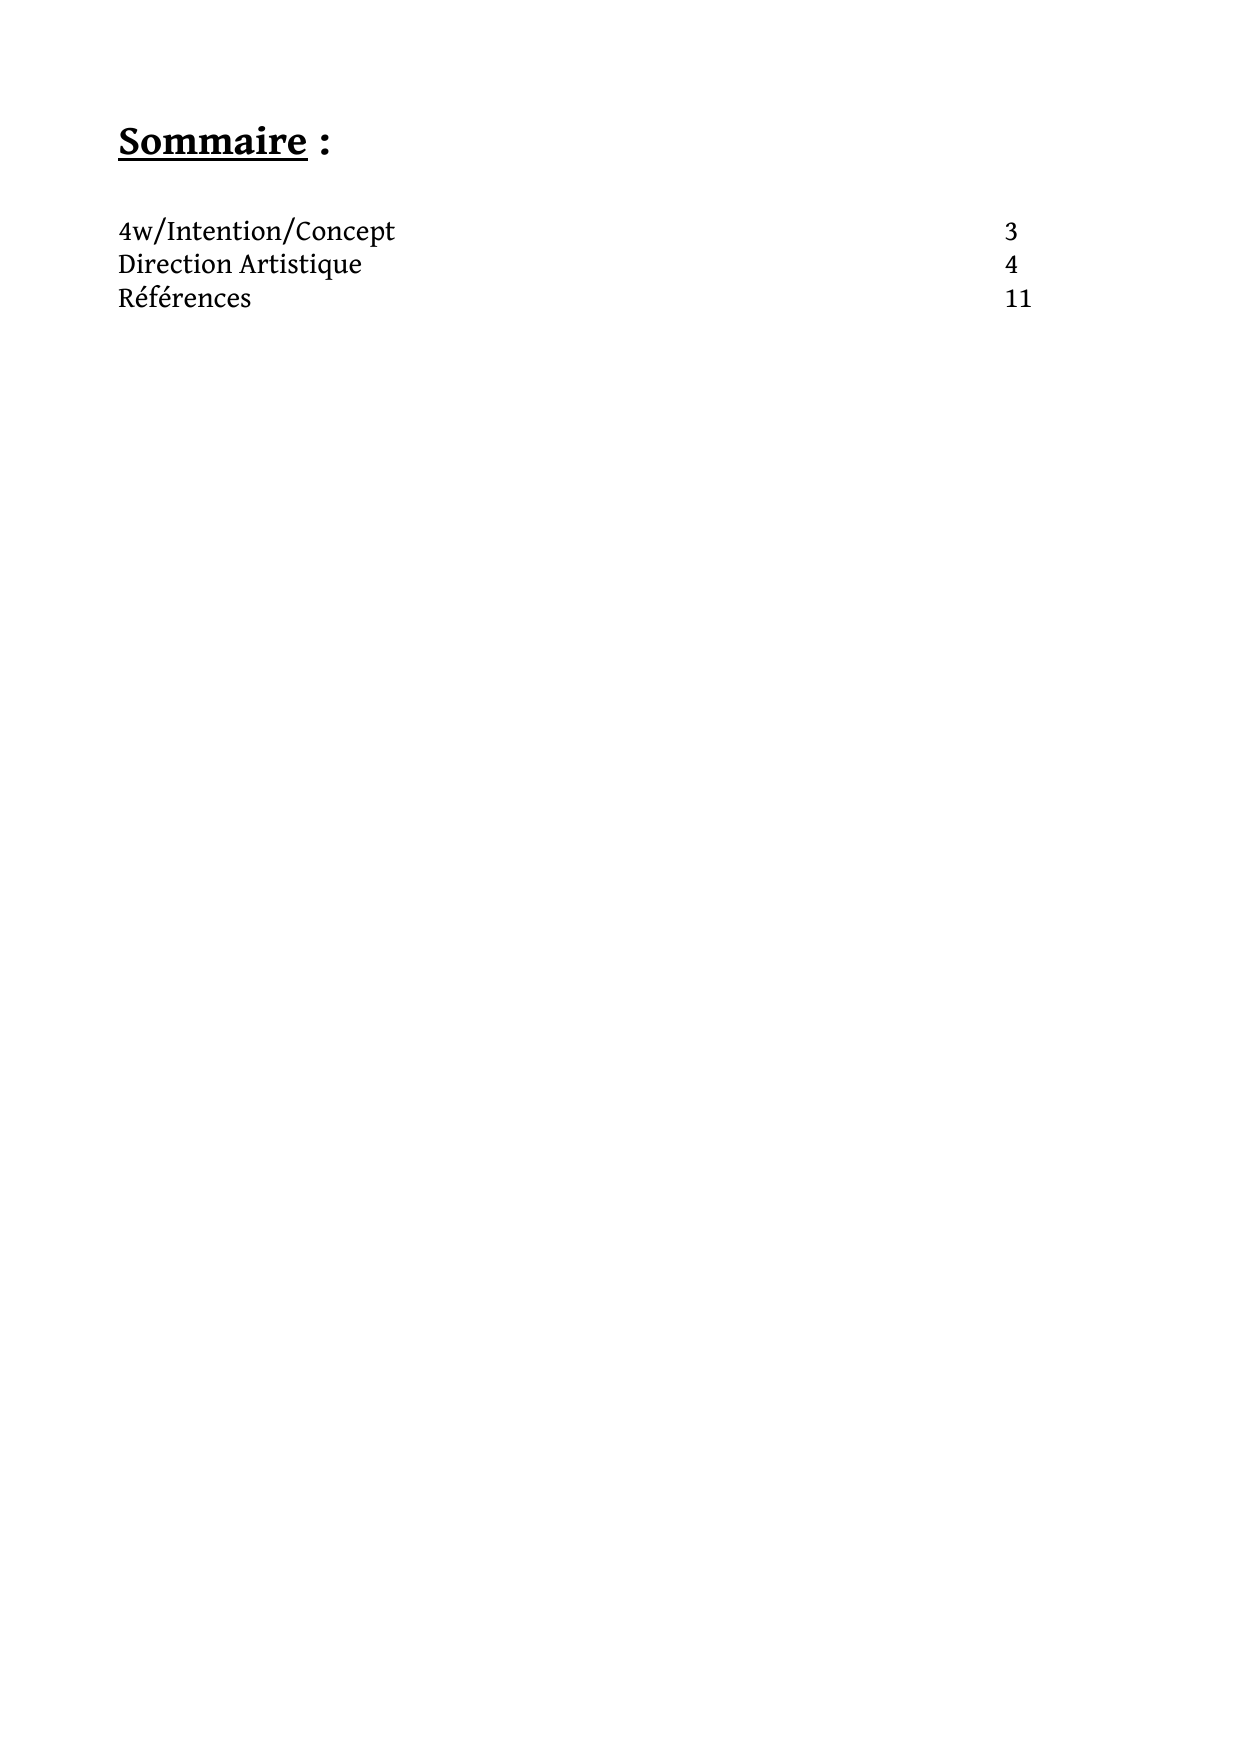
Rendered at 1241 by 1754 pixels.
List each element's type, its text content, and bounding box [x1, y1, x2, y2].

text 4w/Intention/Concept 3 [118, 214, 1122, 248]
text Direction Artistique 4 [118, 248, 1122, 282]
text Références 11 [118, 282, 1122, 316]
text Sommaire : [118, 118, 1122, 166]
